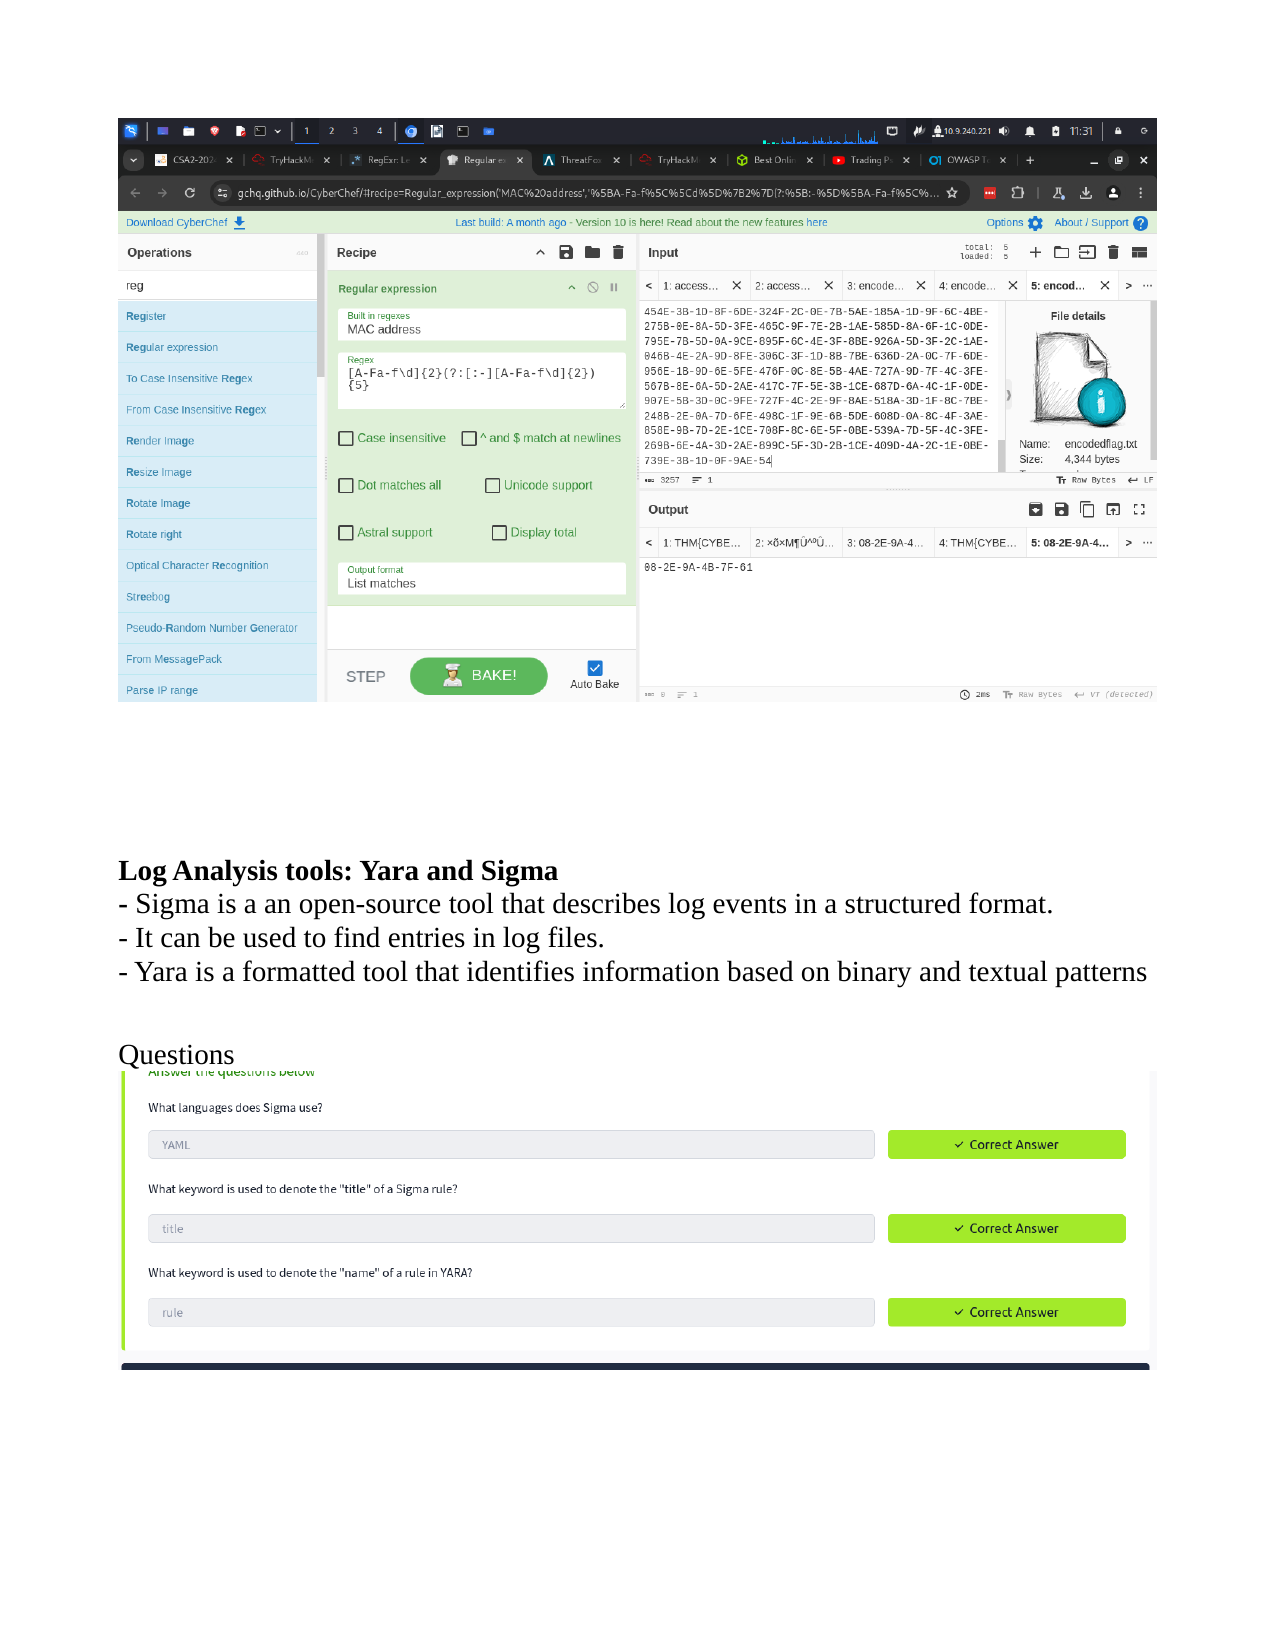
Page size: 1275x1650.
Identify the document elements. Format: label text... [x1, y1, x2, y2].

picture [118, 118, 1157, 702]
text - Sigma is a an open-source tool that describes log events in a structured format. [118, 887, 1157, 920]
picture [118, 1071, 1157, 1370]
text Log Analysis tools: Yara and Sigma [118, 853, 1157, 887]
text - Yara is a formatted tool that identifies information based on binary and textual patterns [118, 954, 1157, 987]
text Questions [118, 1037, 1157, 1071]
text - It can be used to find entries in log files. [118, 920, 1157, 954]
